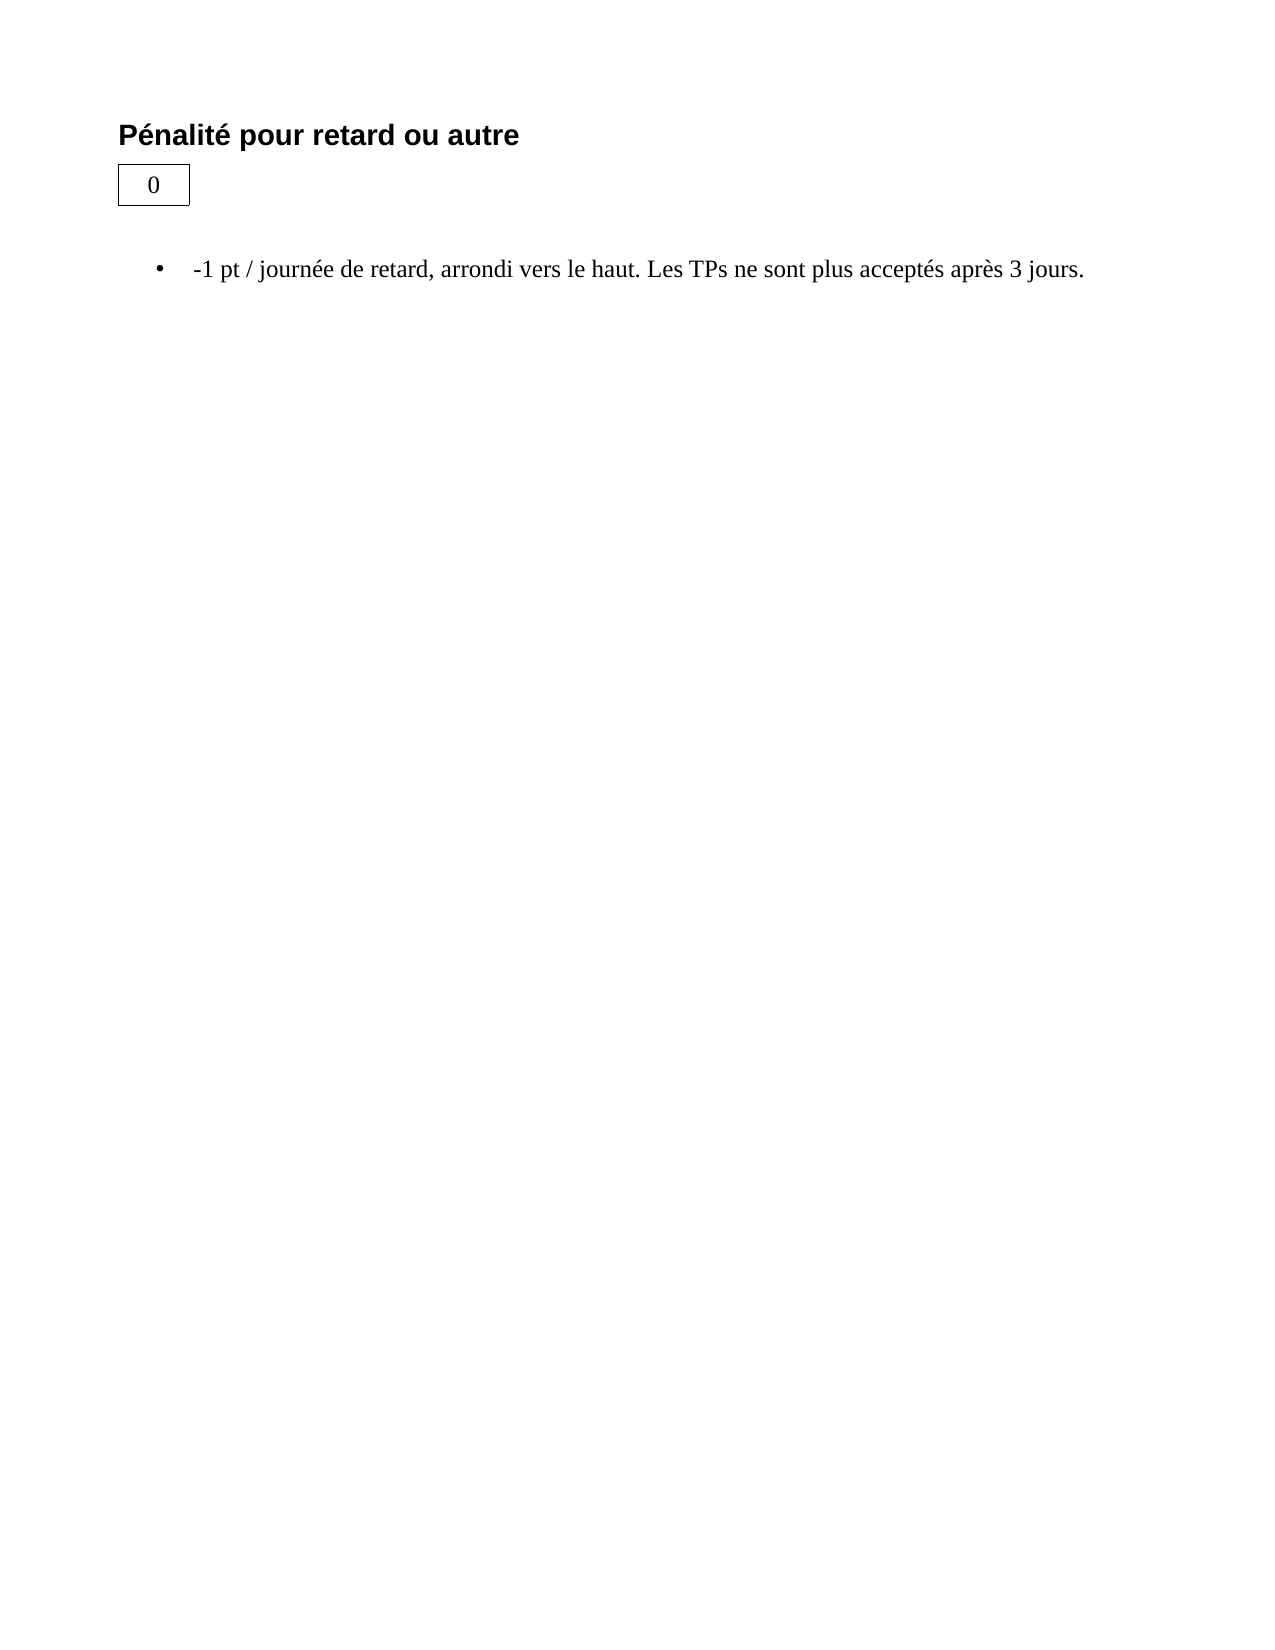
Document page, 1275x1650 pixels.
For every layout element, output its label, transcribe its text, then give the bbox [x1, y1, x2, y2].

table_header 0 [119, 165, 189, 205]
list -1 pt / journée de retard, arrondi vers le haut. Les TPs ne sont plus acceptés après 3 jours. [156, 254, 1157, 283]
subtitle Pénalité pour retard ou autre [118, 118, 1157, 152]
